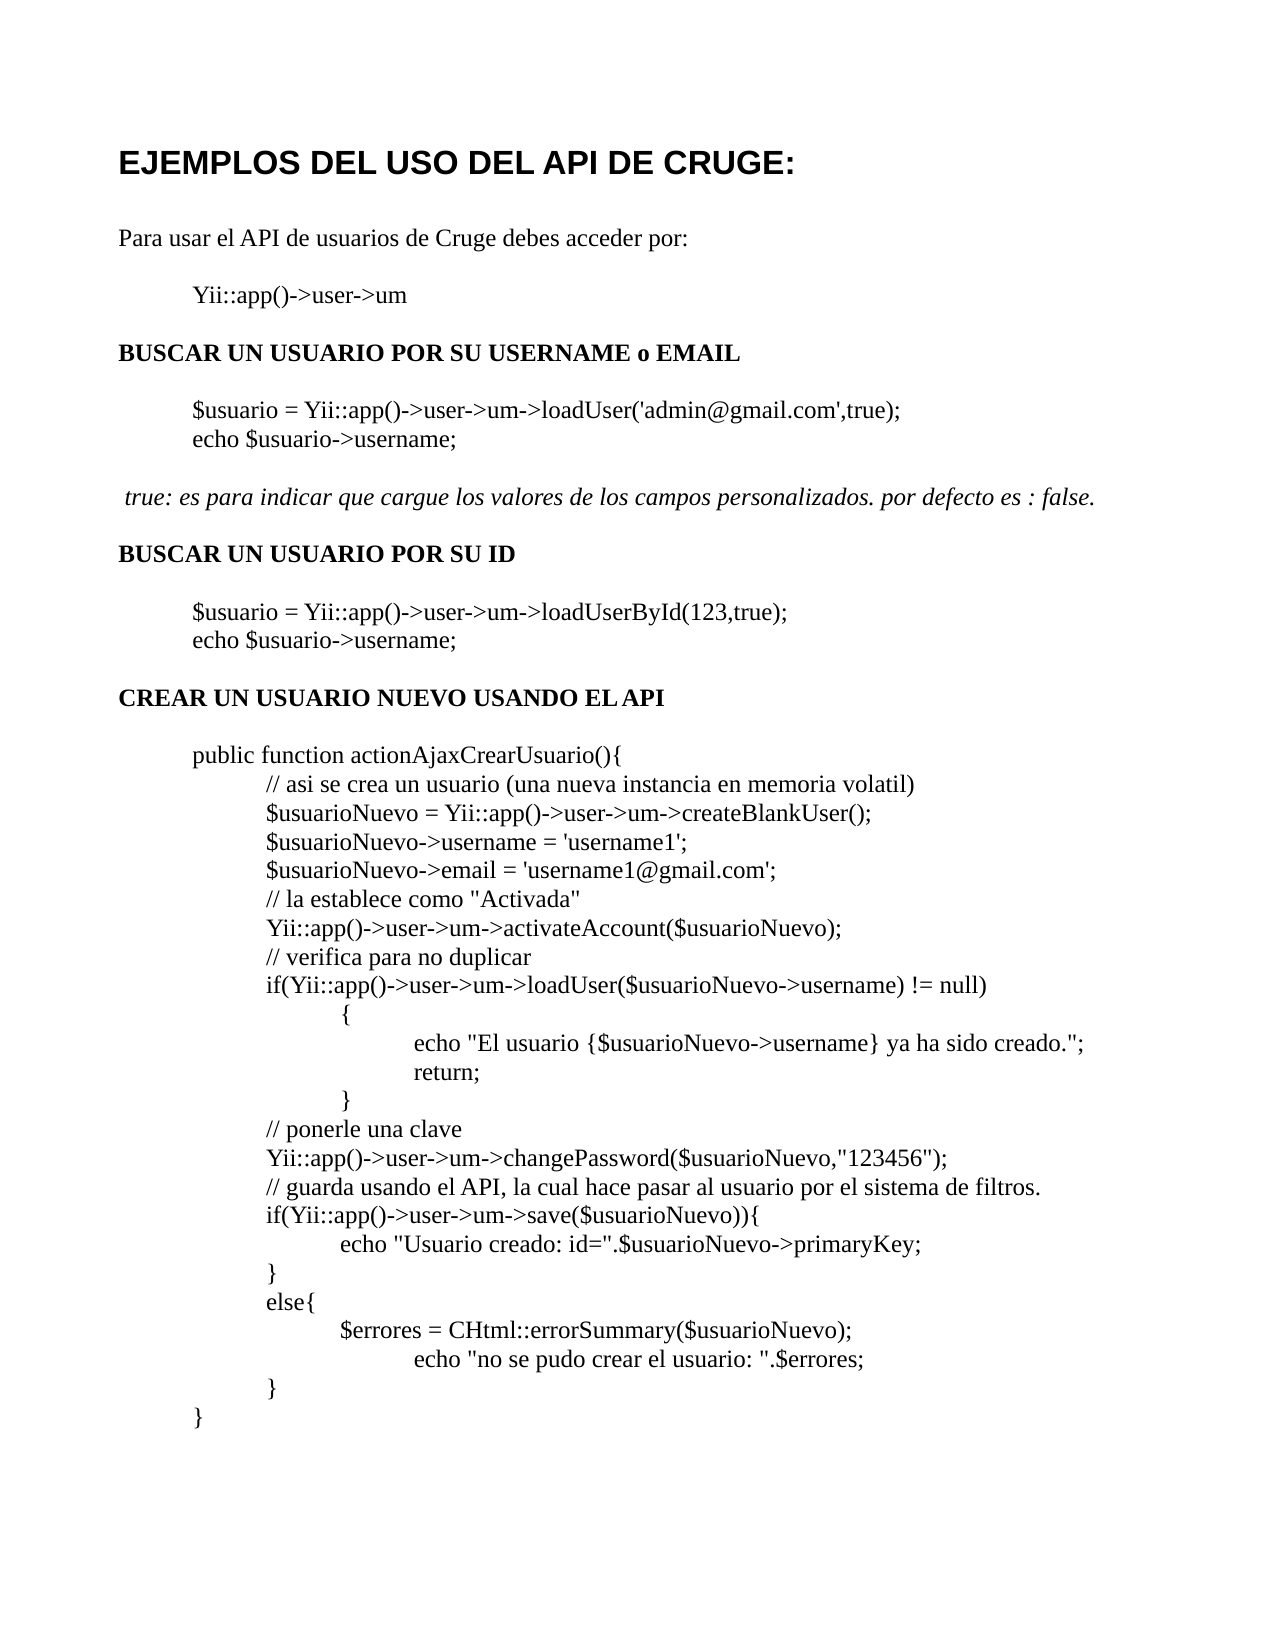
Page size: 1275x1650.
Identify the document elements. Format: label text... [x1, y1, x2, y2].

text $usuarioNuevo = Yii::app()->user->um->createBlankUser(); [192, 798, 1157, 827]
text // ponerle una clave [192, 1114, 1157, 1143]
text echo "Usuario creado: id=".$usuarioNuevo->primaryKey; [192, 1229, 1157, 1258]
text if(Yii::app()->user->um->save($usuarioNuevo)){ [192, 1201, 1157, 1229]
text $usuario = Yii::app()->user->um->loadUser('admin@gmail.com',true); [118, 396, 1157, 424]
text // verifica para no duplicar [192, 942, 1157, 971]
text Yii::app()->user->um->changePassword($usuarioNuevo,"123456"); [192, 1143, 1157, 1172]
text echo "no se pudo crear el usuario: ".$errores; [192, 1344, 1157, 1373]
text $usuario = Yii::app()->user->um->loadUserById(123,true); [118, 597, 1157, 626]
text Yii::app()->user->um->activateAccount($usuarioNuevo); [192, 913, 1157, 942]
text // asi se crea un usuario (una nueva instancia en memoria volatil) [192, 769, 1157, 798]
text } [192, 1402, 1157, 1431]
text } [192, 1086, 1157, 1114]
text echo $usuario->username; [118, 626, 1157, 654]
text $usuarioNuevo->email = 'username1@gmail.com'; [192, 856, 1157, 884]
subtitle EJEMPLOS DEL USO DEL API DE CRUGE: [118, 143, 1157, 182]
text $errores = CHtml::errorSummary($usuarioNuevo); [192, 1316, 1157, 1344]
text true: es para indicar que cargue los valores de los campos personalizados. por defecto es : false. [118, 482, 1157, 511]
text else{ [192, 1287, 1157, 1316]
text } [192, 1373, 1157, 1402]
text return; [192, 1057, 1157, 1086]
text echo "El usuario {$usuarioNuevo->username} ya ha sido creado."; [192, 1028, 1157, 1057]
text { [192, 999, 1157, 1028]
text if(Yii::app()->user->um->loadUser($usuarioNuevo->username) != null) [192, 971, 1157, 999]
text } [192, 1258, 1157, 1287]
text public function actionAjaxCrearUsuario(){ [192, 741, 1157, 769]
text Para usar el API de usuarios de Cruge debes acceder por: Yii::app()->user->um BUSCAR UN USUARIO POR SU USERNAME o EMAIL [118, 223, 1157, 367]
text // guarda usando el API, la cual hace pasar al usuario por el sistema de filtros. [192, 1172, 1157, 1201]
text // la establece como "Activada" [192, 884, 1157, 913]
text $usuarioNuevo->username = 'username1'; [192, 827, 1157, 856]
text CREAR UN USUARIO NUEVO USANDO EL API [118, 683, 1157, 712]
text BUSCAR UN USUARIO POR SU ID [118, 539, 1157, 568]
text echo $usuario->username; [118, 424, 1157, 482]
